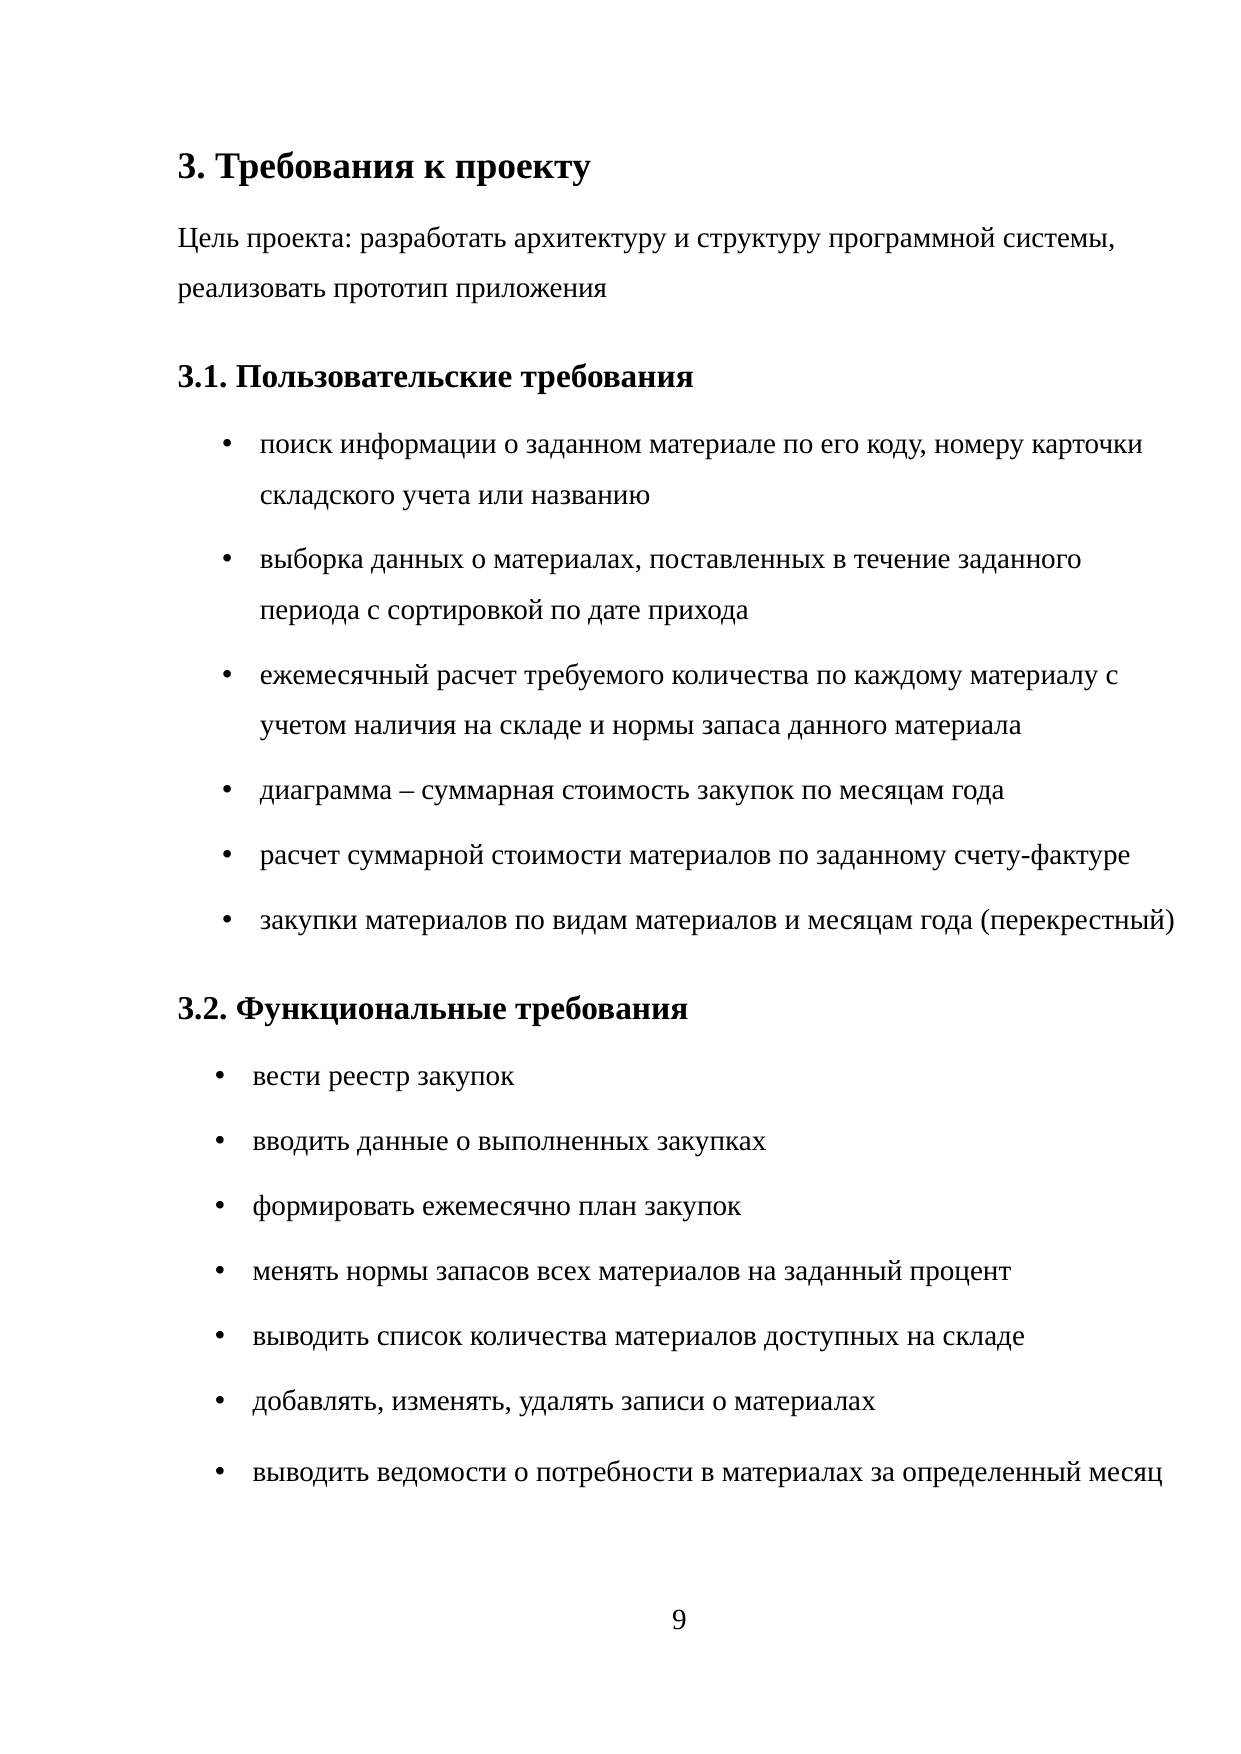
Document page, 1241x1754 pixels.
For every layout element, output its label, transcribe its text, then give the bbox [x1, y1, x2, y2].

list выводить список количества материалов доступных на складе [215, 1318, 1181, 1352]
subtitle 3. Требования к проекту [177, 143, 1181, 186]
list формировать ежемесячно план закупок [215, 1188, 1181, 1222]
list вести реестр закупок [215, 1058, 1181, 1092]
text Цель проекта: разработать архитектуру и структуру программной системы, реализовать прототип приложения [177, 220, 1181, 304]
subtitle 3.2. Функциональные требования [177, 988, 1181, 1026]
list выборка данных о материалах, поставленных в течение заданного периода с сортировкой по дате прихода [222, 542, 1181, 626]
list расчет суммарной стоимости материалов по заданному счету-фактуре [222, 837, 1181, 871]
list закупки материалов по видам материалов и месяцам года (перекрестный) [222, 902, 1181, 936]
subtitle 3.1. Пользовательские требования [177, 356, 1181, 395]
list выводить ведомости о потребности в материалах за определенный месяц [215, 1454, 1181, 1488]
list ежемесячный расчет требуемого количества по каждому материалу с учетом наличия на складе и нормы запаса данного материала [222, 657, 1181, 741]
list поиск информации о заданном материале по его коду, номеру карточки складского учета или названию [222, 426, 1181, 510]
list вводить данные о выполненных закупках [215, 1123, 1181, 1157]
list добавлять, изменять, удалять записи о материалах [215, 1383, 1181, 1417]
list диаграмма – суммарная стоимость закупок по месяцам года [222, 772, 1181, 806]
list менять нормы запасов всех материалов на заданный процент [215, 1253, 1181, 1287]
